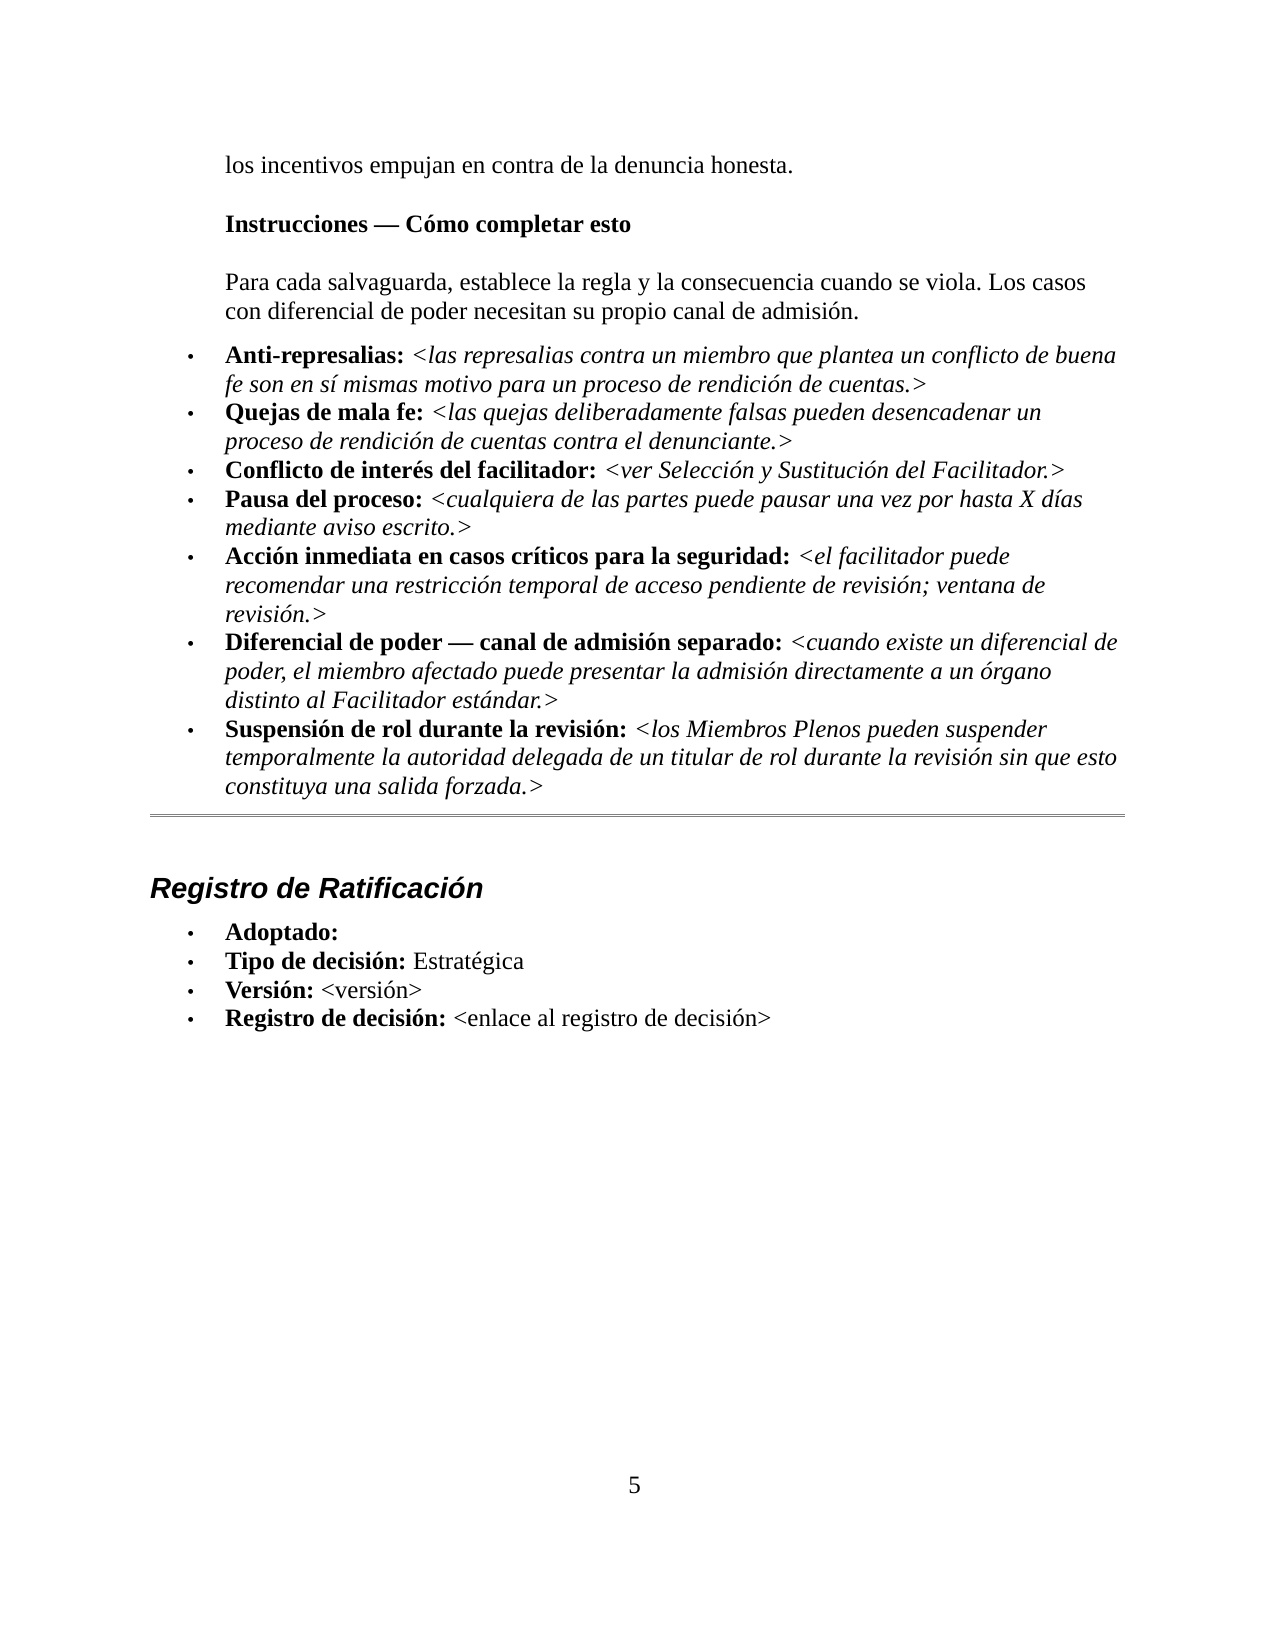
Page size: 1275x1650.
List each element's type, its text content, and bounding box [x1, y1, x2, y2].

list Tipo de decisión: Estratégica [187, 946, 1125, 975]
text Instrucciones — Cómo completar esto [225, 209, 1125, 237]
list Diferencial de poder — canal de admisión separado: <cuando existe un diferencial de poder, el miembro afectado puede presentar la admisión directamente a un órgano distinto al Facilitador estándar.> [187, 627, 1125, 714]
text los incentivos empujan en contra de la denuncia honesta. [225, 150, 1125, 179]
list Adoptado: [187, 917, 1125, 946]
list Registro de decisión: <enlace al registro de decisión> [187, 1003, 1125, 1032]
list Anti-represalias: <las represalias contra un miembro que plantea un conflicto de buena fe son en sí mismas motivo para un proceso de rendición de cuentas.> [187, 340, 1125, 397]
list Versión: <versión> [187, 975, 1125, 1003]
text Para cada salvaguarda, establece la regla y la consecuencia cuando se viola. Los casos con diferencial de poder necesitan su propio canal de admisión. [225, 267, 1125, 325]
list Pausa del proceso: <cualquiera de las partes puede pausar una vez por hasta X días mediante aviso escrito.> [187, 484, 1125, 541]
list Acción inmediata en casos críticos para la seguridad: <el facilitador puede recomendar una restricción temporal de acceso pendiente de revisión; ventana de revisión.> [187, 541, 1125, 627]
subtitle Registro de Ratificación [150, 871, 1125, 905]
list Conflicto de interés del facilitador: <ver Selección y Sustitución del Facilitador.> [187, 455, 1125, 484]
list Suspensión de rol durante la revisión: <los Miembros Plenos pueden suspender temporalmente la autoridad delegada de un titular de rol durante la revisión sin que esto constituya una salida forzada.> [187, 714, 1125, 800]
list Quejas de mala fe: <las quejas deliberadamente falsas pueden desencadenar un proceso de rendición de cuentas contra el denunciante.> [187, 397, 1125, 455]
